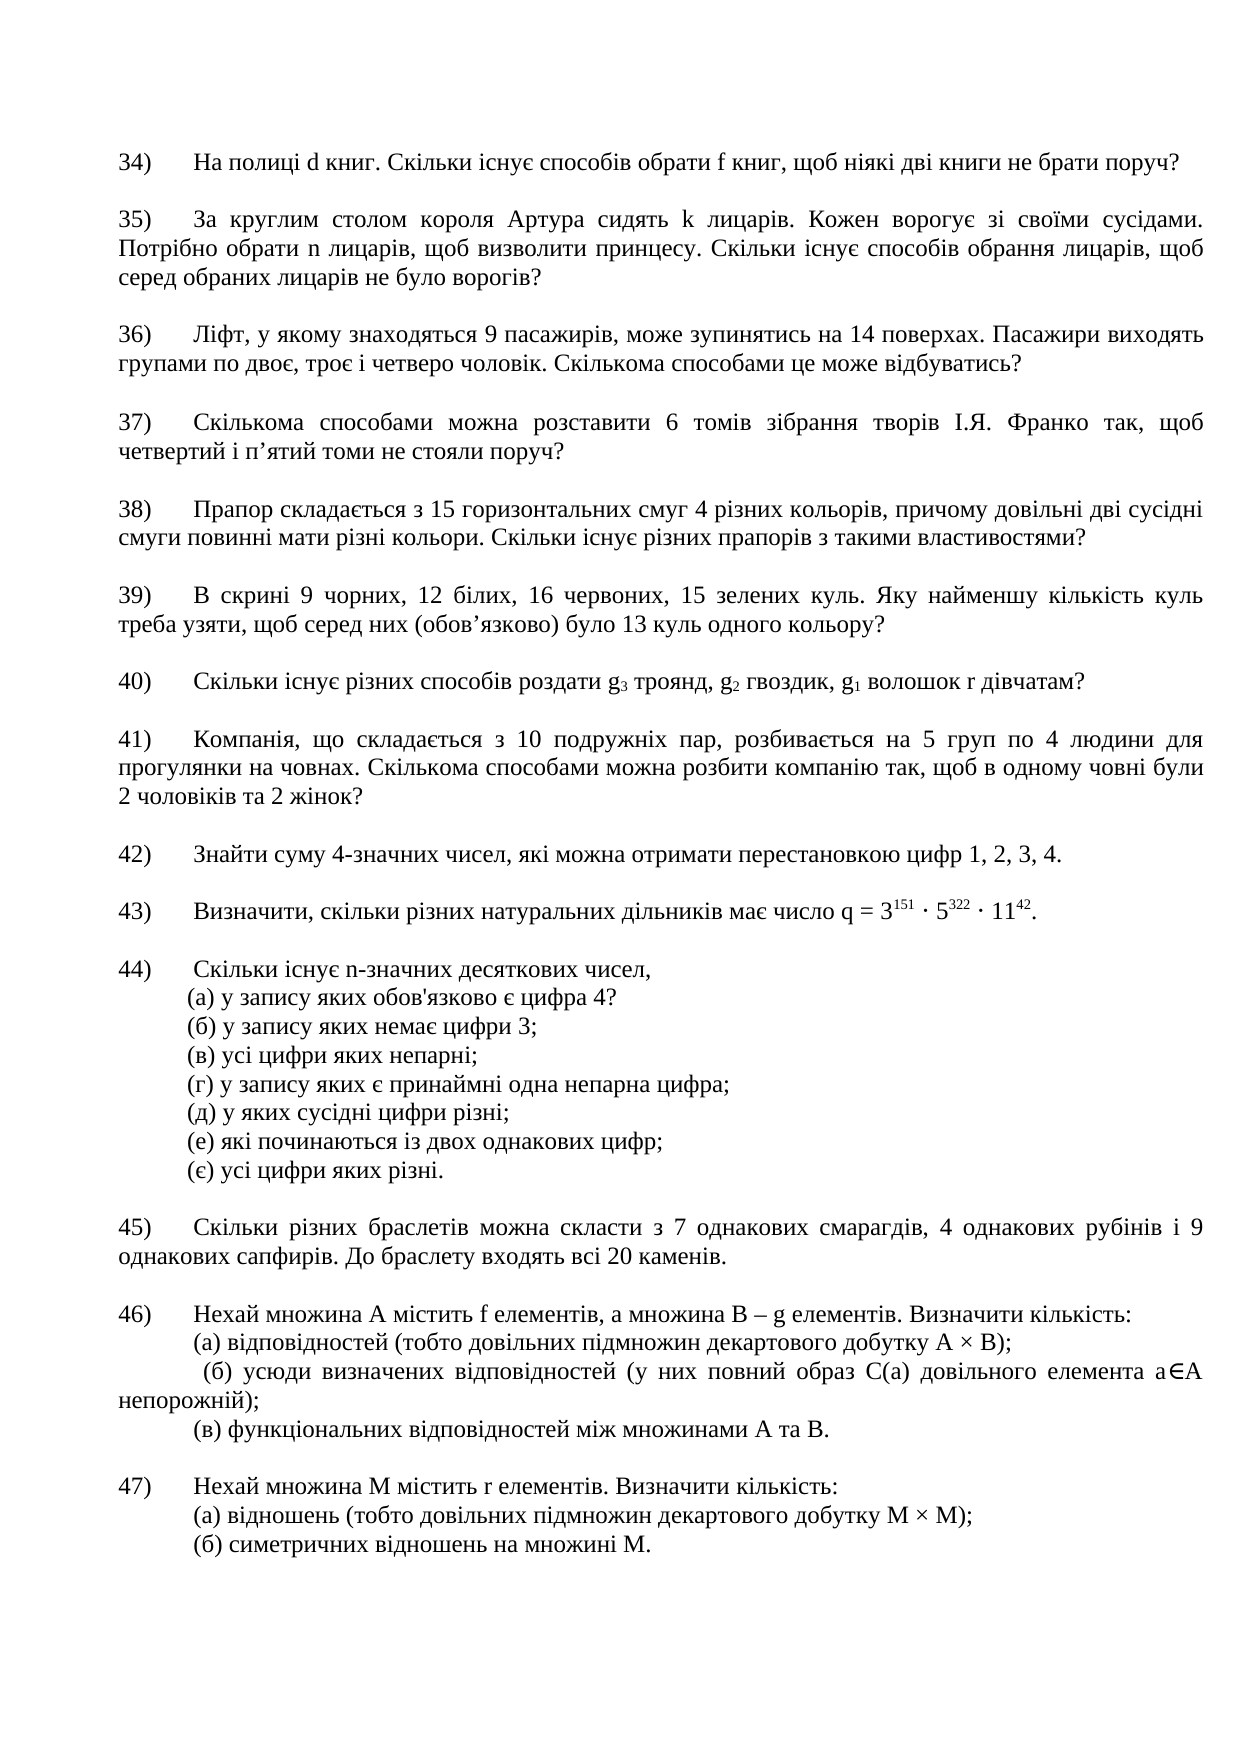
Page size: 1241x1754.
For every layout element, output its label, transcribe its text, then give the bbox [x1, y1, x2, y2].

list Прапор складається з 15 горизонтальних смуг 4 різних кольорів, причому довільні дві сусідні смуги повинні мати різні кольори. Скільки існує різних прапорів з такими властивостями? [118, 494, 1205, 551]
list Визначити, скільки різних натуральних дільників має число q = 3151 ⋅ 5322 ⋅ 1142. [118, 896, 1205, 925]
list (б) у запису яких немає цифри 3; [118, 1011, 1205, 1040]
list На полиці d книг. Скільки існує способів обрати f книг, щоб ніякі дві книги не брати поруч? [118, 147, 1205, 176]
list (г) у запису яких є принаймні одна непарна цифра; [118, 1069, 1205, 1097]
list (а) відповідностей (тобто довільних підмножин декартового добутку A × B); [118, 1327, 1205, 1356]
list Скiльки рiзних браслетiв можна скласти з 7 однакових смарагдiв, 4 однакових рубiнiв i 9 однакових сапфирiв. До браслету входять всi 20 каменiв. [118, 1212, 1205, 1270]
list За круглим столом короля Артура сидять k лицарів. Кожен ворогує зі своїми сусідами. Потрібно обрати n лицарів, щоб визволити принцесу. Скільки існує способів обрання лицарів, щоб серед обраних лицарів не було ворогів? [118, 204, 1205, 291]
list (е) які починаються із двох однакових цифр; [118, 1126, 1205, 1155]
list (в) усі цифри яких непарні; [118, 1040, 1205, 1069]
list (д) у яких сусідні цифри різні; [118, 1097, 1205, 1126]
list (а) відношень (тобто довільних підмножин декартового добутку M × M); [118, 1500, 1205, 1529]
list Нехай множина A містить f елементів, а множина B – g елементів. Визначити кількість: [118, 1299, 1205, 1327]
list Скільки існує n-значних десяткових чисел, [118, 954, 1205, 982]
list (б) усюди визначених відповідностей (у них повний образ C(a) довільного елемента a∈A непорожній); [118, 1356, 1205, 1414]
list Ліфт, у якому знаходяться 9 пасажирів, може зупинятись на 14 поверхах. Пасажири виходять групами по двоє, троє і четверо чоловік. Скількома способами це може відбуватись? [118, 319, 1205, 377]
list Компанiя, що складається з 10 подружнiх пар, розбивається на 5 груп по 4 людини для прогулянки на човнах. Скiлькома способами можна розбити компанію так, щоб в одному човнi були 2 чоловiкiв та 2 жiнок? [118, 724, 1205, 810]
list (б) симетричних відношень на множині M. [118, 1529, 1205, 1557]
list Скількома способами можна розставити 6 томів зібрання творів І.Я. Франко так, щоб четвертий і п’ятий томи не стояли поруч? [118, 407, 1205, 465]
list В скрині 9 чорних, 12 білих, 16 червоних, 15 зелених куль. Яку найменшу кількість куль треба узяти, щоб серед них (обов’язково) було 13 куль одного кольору? [118, 580, 1205, 637]
list Знайти суму 4-значних чисел, які можна отримати перестановкою цифр 1, 2, 3, 4. [118, 839, 1205, 867]
list (в) функціональних відповідностей між множинами A та B. [118, 1414, 1205, 1442]
list Скільки існує різних способів роздати g3 троянд, g2 гвоздик, g1 волошок r дівчатам? [118, 666, 1205, 695]
list Нехай множина M містить r елементів. Визначити кількість: [118, 1471, 1205, 1500]
list (а) у запису яких обов'язково є цифра 4? [118, 982, 1205, 1011]
list (є) усі цифри яких різні. [118, 1155, 1205, 1184]
